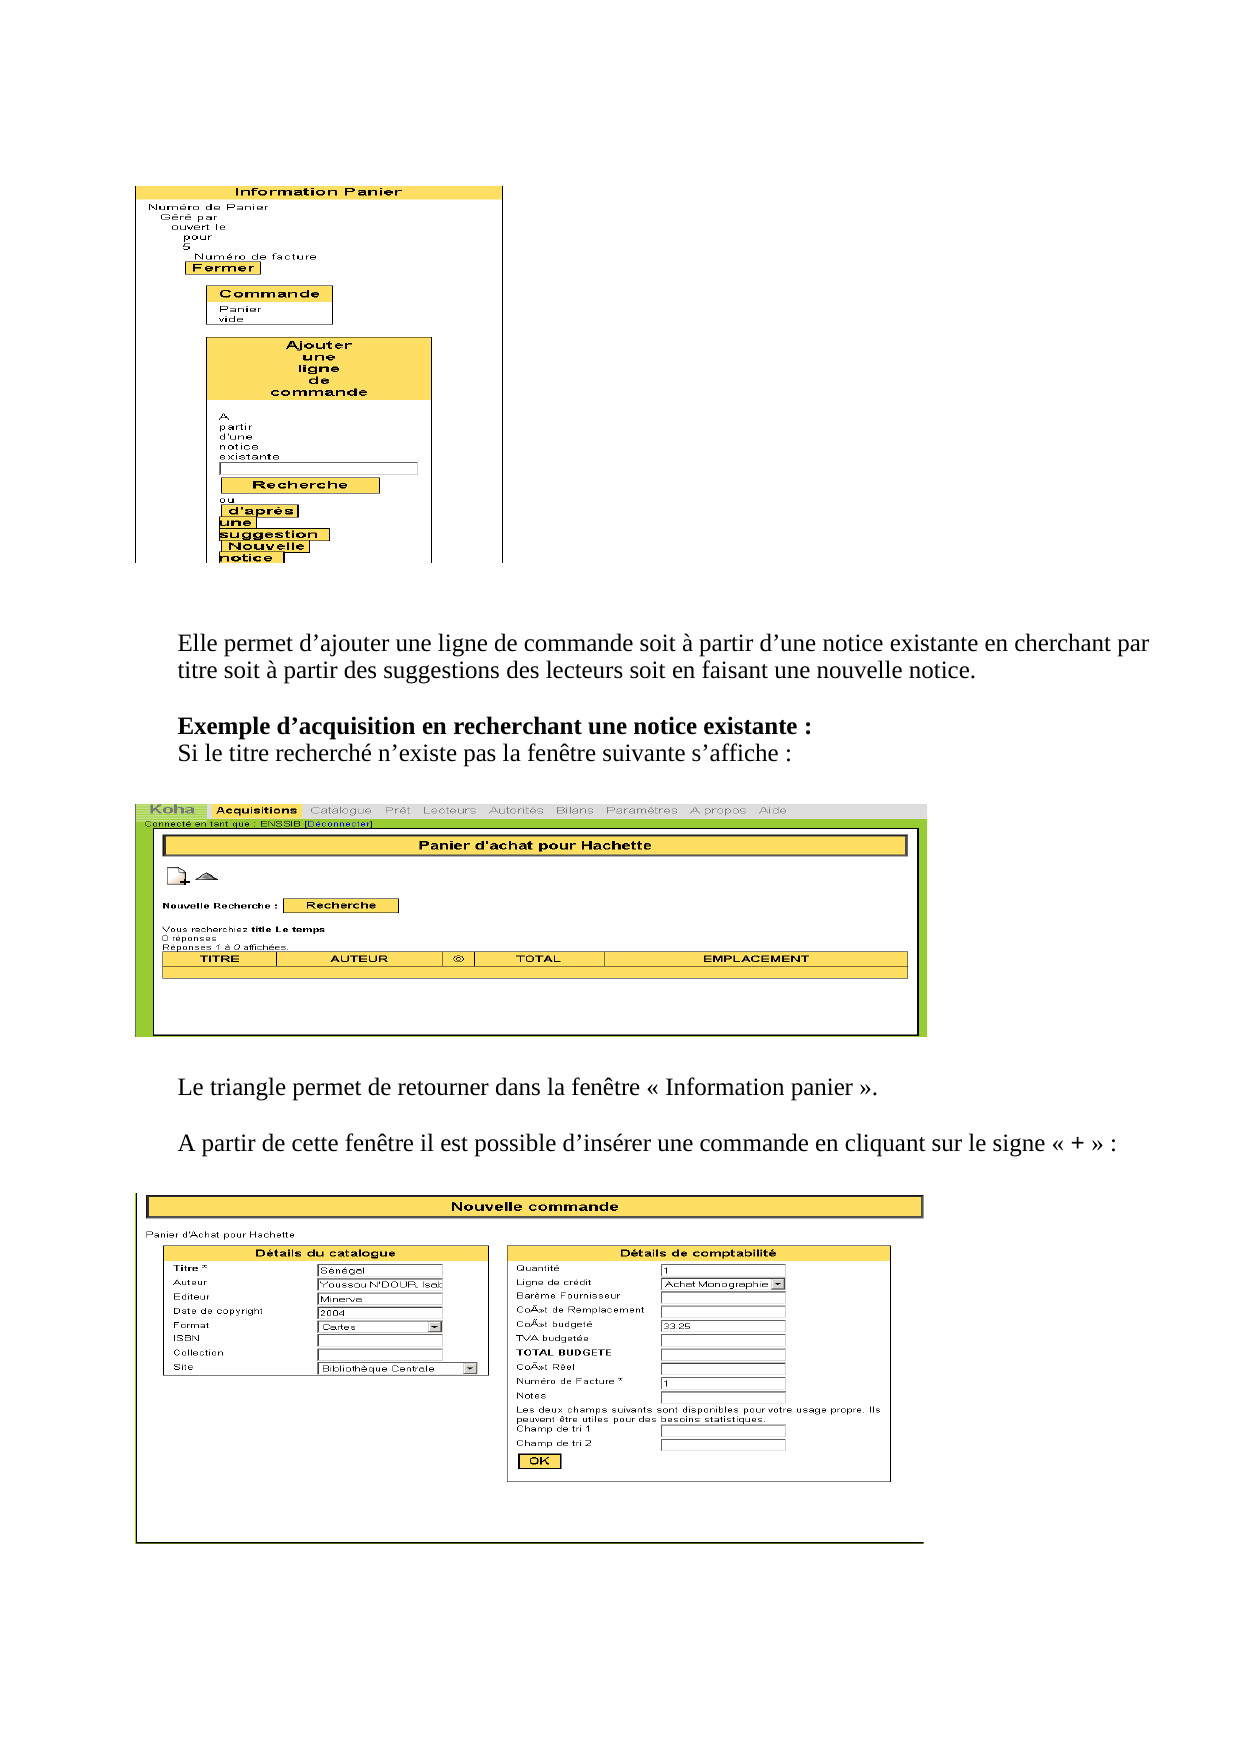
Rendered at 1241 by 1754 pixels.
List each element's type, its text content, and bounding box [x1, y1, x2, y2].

text Si le titre recherché n’existe pas la fenêtre suivante s’affiche : [177, 739, 1152, 767]
picture [134, 804, 928, 1037]
text Exemple d’acquisition en recherchant une notice existante : [177, 712, 1152, 739]
text Le triangle permet de retourner dans la fenêtre « Information panier ». [177, 1073, 1152, 1101]
text Elle permet d’ajouter une ligne de commande soit à partir d’une notice existante en cherchant par titre soit à partir des suggestions des lecteurs soit en faisant une nouvelle notice. [177, 629, 1152, 684]
text A partir de cette fenêtre il est possible d’insérer une commande en cliquant sur le signe « + » : [177, 1129, 1152, 1157]
picture [134, 1193, 924, 1544]
picture [134, 186, 239, 563]
